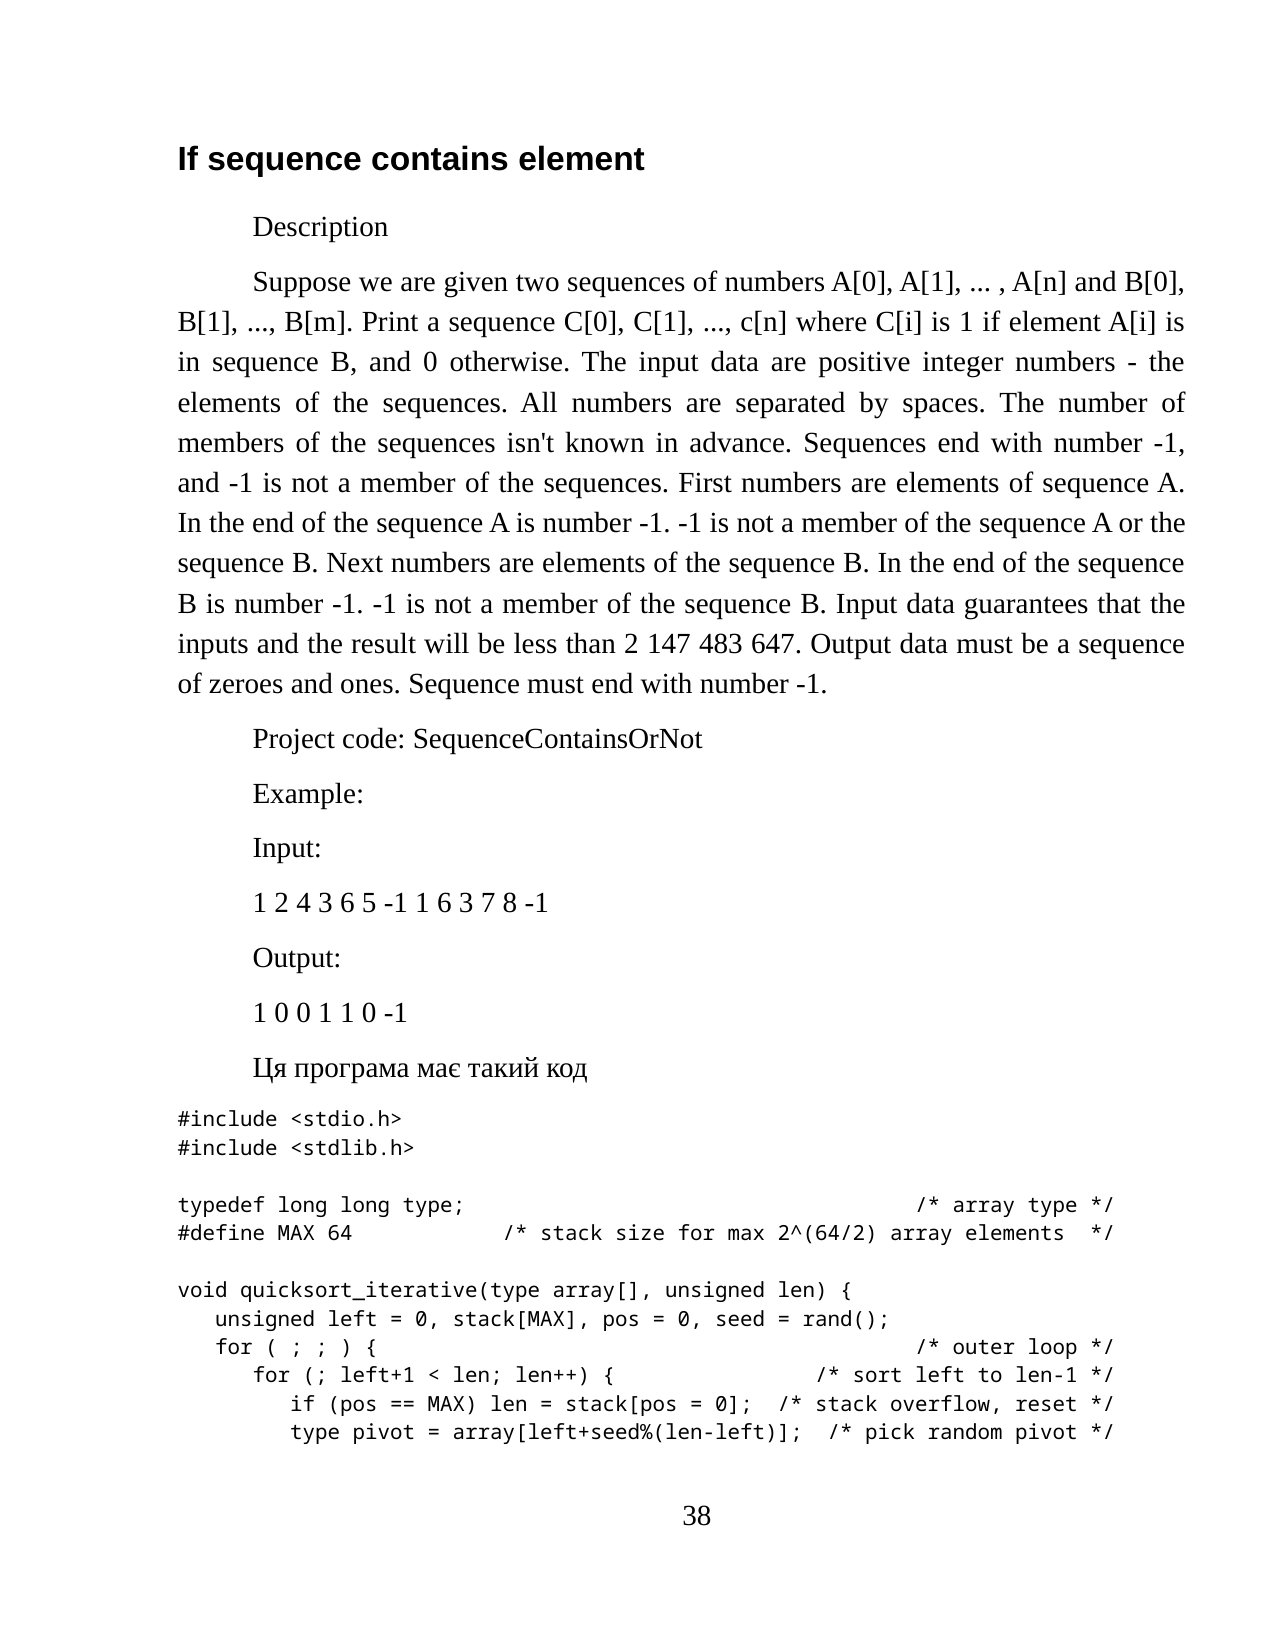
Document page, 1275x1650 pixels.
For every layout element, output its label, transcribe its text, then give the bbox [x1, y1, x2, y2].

text Ця програма має такий код [177, 1050, 1186, 1083]
text Example: [177, 776, 1186, 809]
text 1 2 4 3 6 5 -1 1 6 3 7 8 -1 [177, 885, 1186, 919]
text Input: [177, 831, 1186, 864]
subtitle If sequence contains element [177, 139, 1186, 178]
text #define MAX 64 /* stack size for max 2^(64/2) array elements */ [177, 1218, 1186, 1247]
text Description [177, 209, 1186, 243]
text Output: [177, 940, 1186, 974]
text for (; left+1 < len; len++) { /* sort left to len-1 */ [177, 1361, 1186, 1389]
text if (pos == MAX) len = stack[pos = 0]; /* stack overflow, reset */ [177, 1389, 1186, 1417]
text void quicksort_iterative(type array[], unsigned len) { [177, 1275, 1186, 1304]
text #include <stdlib.h> [177, 1133, 1186, 1161]
text unsigned left = 0, stack[MAX], pos = 0, seed = rand(); [177, 1304, 1186, 1332]
text type pivot = array[left+seed%(len-left)]; /* pick random pivot */ [177, 1417, 1186, 1446]
text 1 0 0 1 1 0 -1 [177, 995, 1186, 1028]
text for ( ; ; ) { /* outer loop */ [177, 1332, 1186, 1361]
text typedef long long type; /* array type */ [177, 1190, 1186, 1218]
text Project code: SequenceContainsOrNot [177, 721, 1186, 754]
text Suppose we are given two sequences of numbers A[0], A[1], ... , A[n] and B[0], B[1], ..., B[m]. Print a sequence C[0], C[1], ..., c[n] where C[i] is 1 if element A[i] is in sequence B, and 0 otherwise. The input data are positive integer numbers - the elements of the sequences. All numbers are separated by spaces. The number of members of the sequences isn't known in advance. Sequences end with number -1, and -1 is not a member of the sequences. First numbers are elements of sequence A. In the end of the sequence A is number -1. -1 is not a member of the sequence A or the sequence B. Next numbers are elements of the sequence B. In the end of the sequence B is number -1. -1 is not a member of the sequence B. Input data guarantees that the inputs and the result will be less than 2 147 483 647. Output data must be a sequence of zeroes and ones. Sequence must end with number -1. [177, 264, 1186, 700]
text #include <stdio.h> [177, 1104, 1186, 1133]
